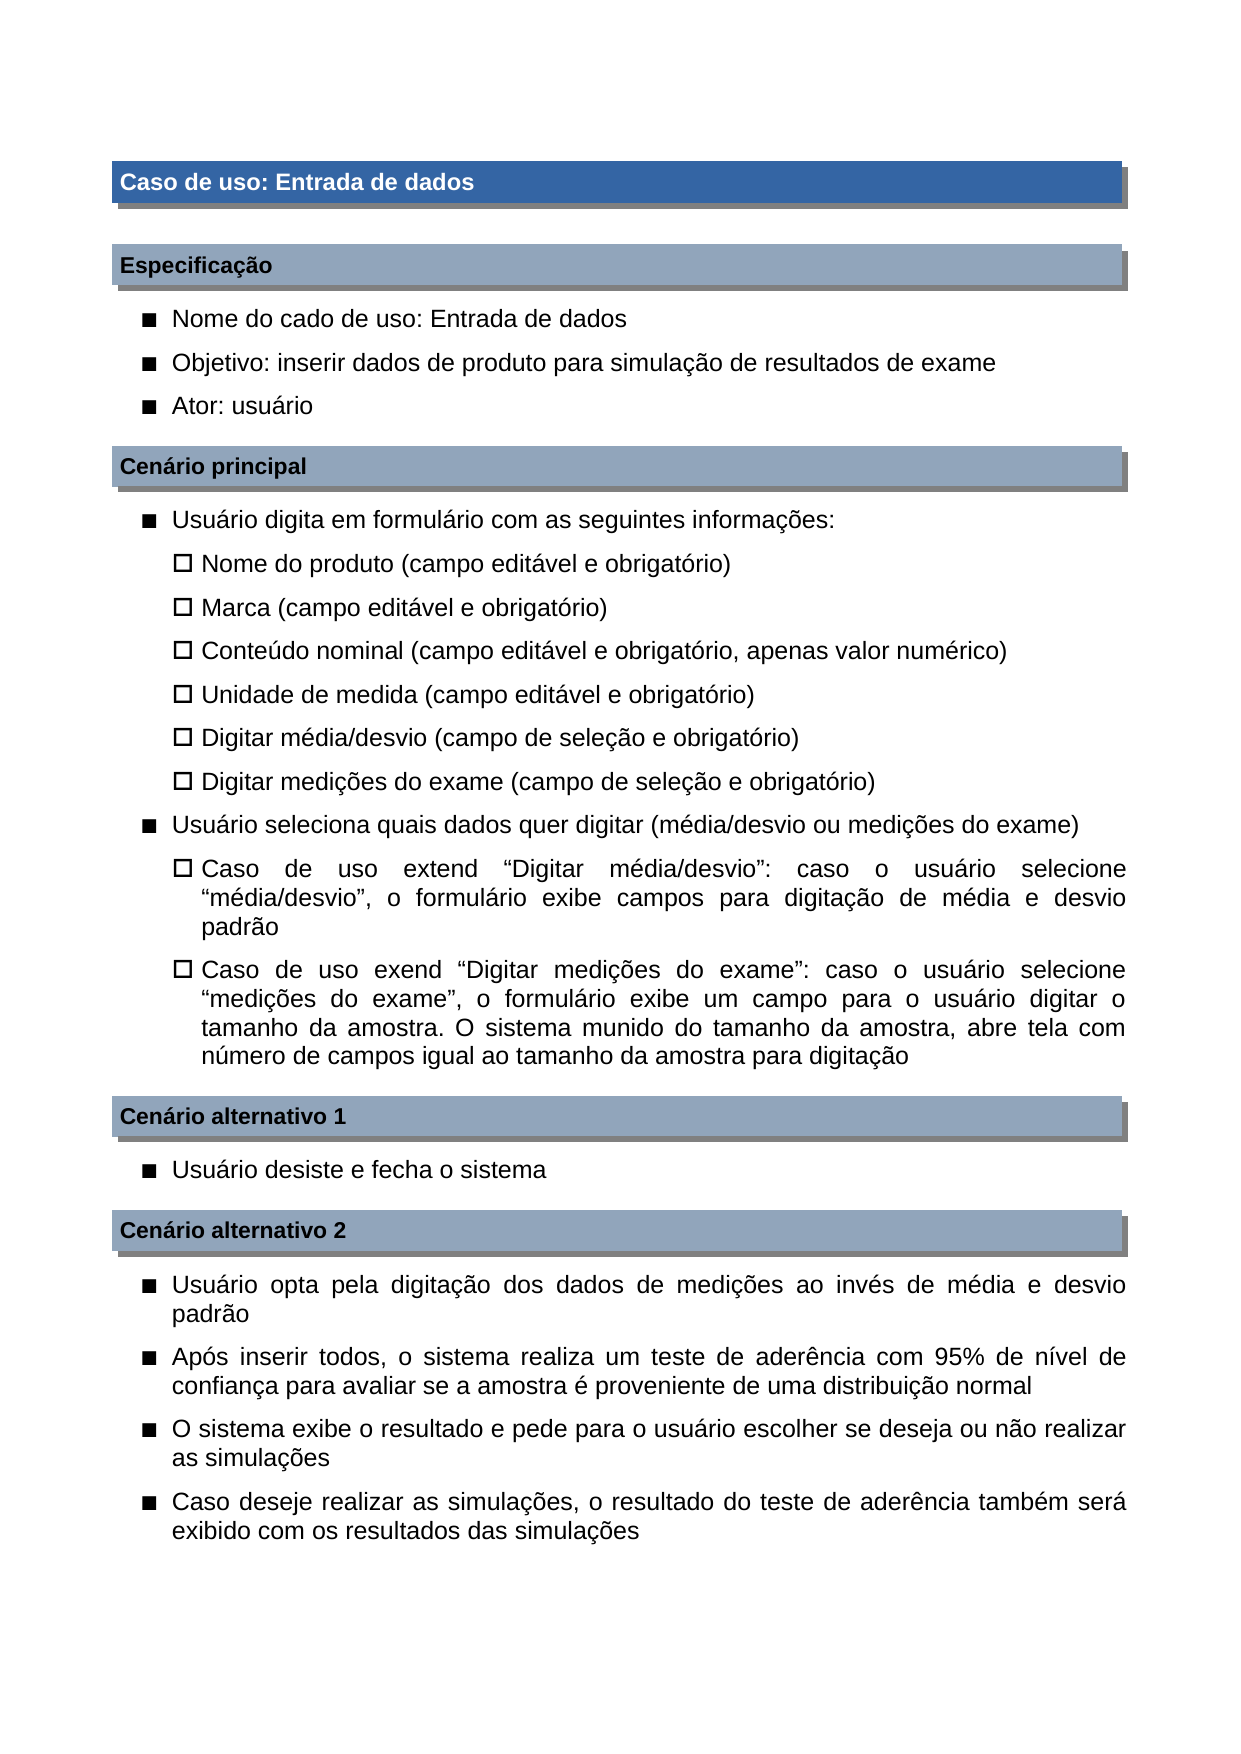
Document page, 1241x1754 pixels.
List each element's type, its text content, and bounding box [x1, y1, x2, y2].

list Unidade de medida (campo editável e obrigatório) [172, 680, 1128, 708]
text Especificação [117, 249, 1118, 281]
list Após inserir todos, o sistema realiza um teste de aderência com 95% de nível de confiança para avaliar se a amostra é proveniente de uma distribuição normal [142, 1342, 1128, 1400]
list Objetivo: inserir dados de produto para simulação de resultados de exame [142, 348, 1128, 376]
list Usuário opta pela digitação dos dados de medições ao invés de média e desvio padrão [142, 1270, 1128, 1327]
list Digitar média/desvio (campo de seleção e obrigatório) [172, 723, 1128, 752]
list Caso de uso extend “Digitar média/desvio”: caso o usuário selecione “média/desvio”, o formulário exibe campos para digitação de média e desvio padrão [172, 854, 1128, 940]
text Caso de uso: Entrada de dados [117, 166, 1118, 199]
list Nome do produto (campo editável e obrigatório) [172, 549, 1128, 578]
list Caso deseje realizar as simulações, o resultado do teste de aderência também será exibido com os resultados das simulações [142, 1487, 1128, 1544]
text Cenário alternativo 1 [117, 1100, 1118, 1132]
list Conteúdo nominal (campo editável e obrigatório, apenas valor numérico) [172, 636, 1128, 665]
list Ator: usuário [142, 391, 1128, 420]
list Usuário seleciona quais dados quer digitar (média/desvio ou medições do exame) [142, 810, 1128, 839]
list Usuário desiste e fecha o sistema [142, 1156, 1128, 1184]
list Usuário digita em formulário com as seguintes informações: [142, 506, 1128, 534]
text Cenário alternativo 2 [117, 1215, 1118, 1247]
text Cenário principal [117, 450, 1118, 482]
list Digitar medições do exame (campo de seleção e obrigatório) [172, 767, 1128, 796]
list Nome do cado de uso: Entrada de dados [142, 304, 1128, 333]
list Caso de uso exend “Digitar medições do exame”: caso o usuário selecione “medições do exame”, o formulário exibe um campo para o usuário digitar o tamanho da amostra. O sistema munido do tamanho da amostra, abre tela com número de campos igual ao tamanho da amostra para digitação [172, 955, 1128, 1070]
list Marca (campo editável e obrigatório) [172, 593, 1128, 621]
list O sistema exibe o resultado e pede para o usuário escolher se deseja ou não realizar as simulações [142, 1414, 1128, 1472]
